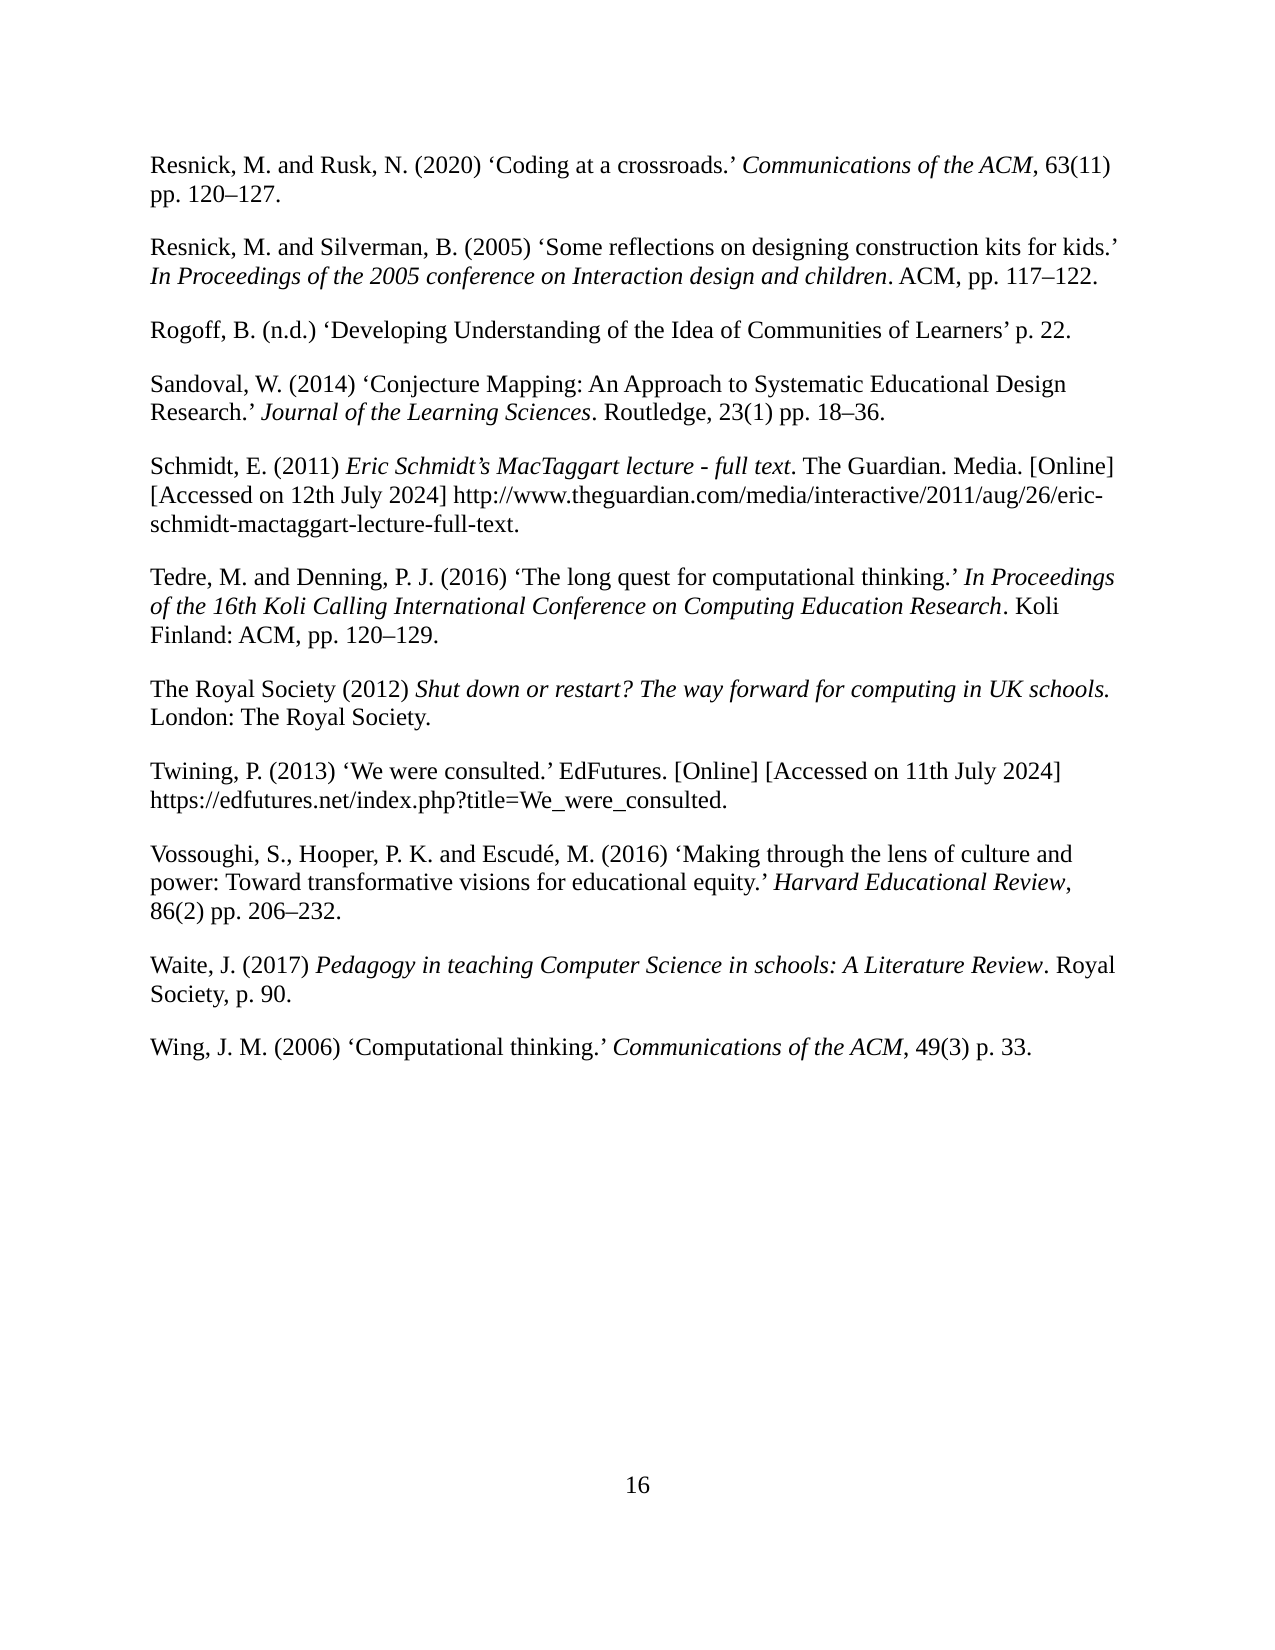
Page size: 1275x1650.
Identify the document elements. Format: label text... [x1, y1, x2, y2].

text Rogoff, B. (n.d.) ‘Developing Understanding of the Idea of Communities of Learners’ p. 22. [150, 315, 1125, 344]
text Schmidt, E. (2011) Eric Schmidt’s MacTaggart lecture - full text. The Guardian. Media. [Online] [Accessed on 12th July 2024] http://www.theguardian.com/media/interactive/2011/aug/26/eric-schmidt-mactaggart-lecture-full-text. [150, 451, 1125, 537]
text Sandoval, W. (2014) ‘Conjecture Mapping: An Approach to Systematic Educational Design Research.’ Journal of the Learning Sciences. Routledge, 23(1) pp. 18–36. [150, 369, 1125, 426]
text Resnick, M. and Rusk, N. (2020) ‘Coding at a crossroads.’ Communications of the ACM, 63(11) pp. 120–127. [150, 150, 1125, 207]
text Waite, J. (2017) Pedagogy in teaching Computer Science in schools: A Literature Review. Royal Society, p. 90. [150, 950, 1125, 1007]
text Twining, P. (2013) ‘We were consulted.’ EdFutures. [Online] [Accessed on 11th July 2024] https://edfutures.net/index.php?title=We_were_consulted. [150, 756, 1125, 814]
text Resnick, M. and Silverman, B. (2005) ‘Some reflections on designing construction kits for kids.’ In Proceedings of the 2005 conference on Interaction design and children. ACM, pp. 117–122. [150, 232, 1125, 290]
text Wing, J. M. (2006) ‘Computational thinking.’ Communications of the ACM, 49(3) p. 33. [150, 1032, 1125, 1061]
text The Royal Society (2012) Shut down or restart? The way forward for computing in UK schools. London: The Royal Society. [150, 674, 1125, 731]
text Tedre, M. and Denning, P. J. (2016) ‘The long quest for computational thinking.’ In Proceedings of the 16th Koli Calling International Conference on Computing Education Research. Koli Finland: ACM, pp. 120–129. [150, 562, 1125, 649]
text Vossoughi, S., Hooper, P. K. and Escudé, M. (2016) ‘Making through the lens of culture and power: Toward transformative visions for educational equity.’ Harvard Educational Review, 86(2) pp. 206–232. [150, 839, 1125, 925]
